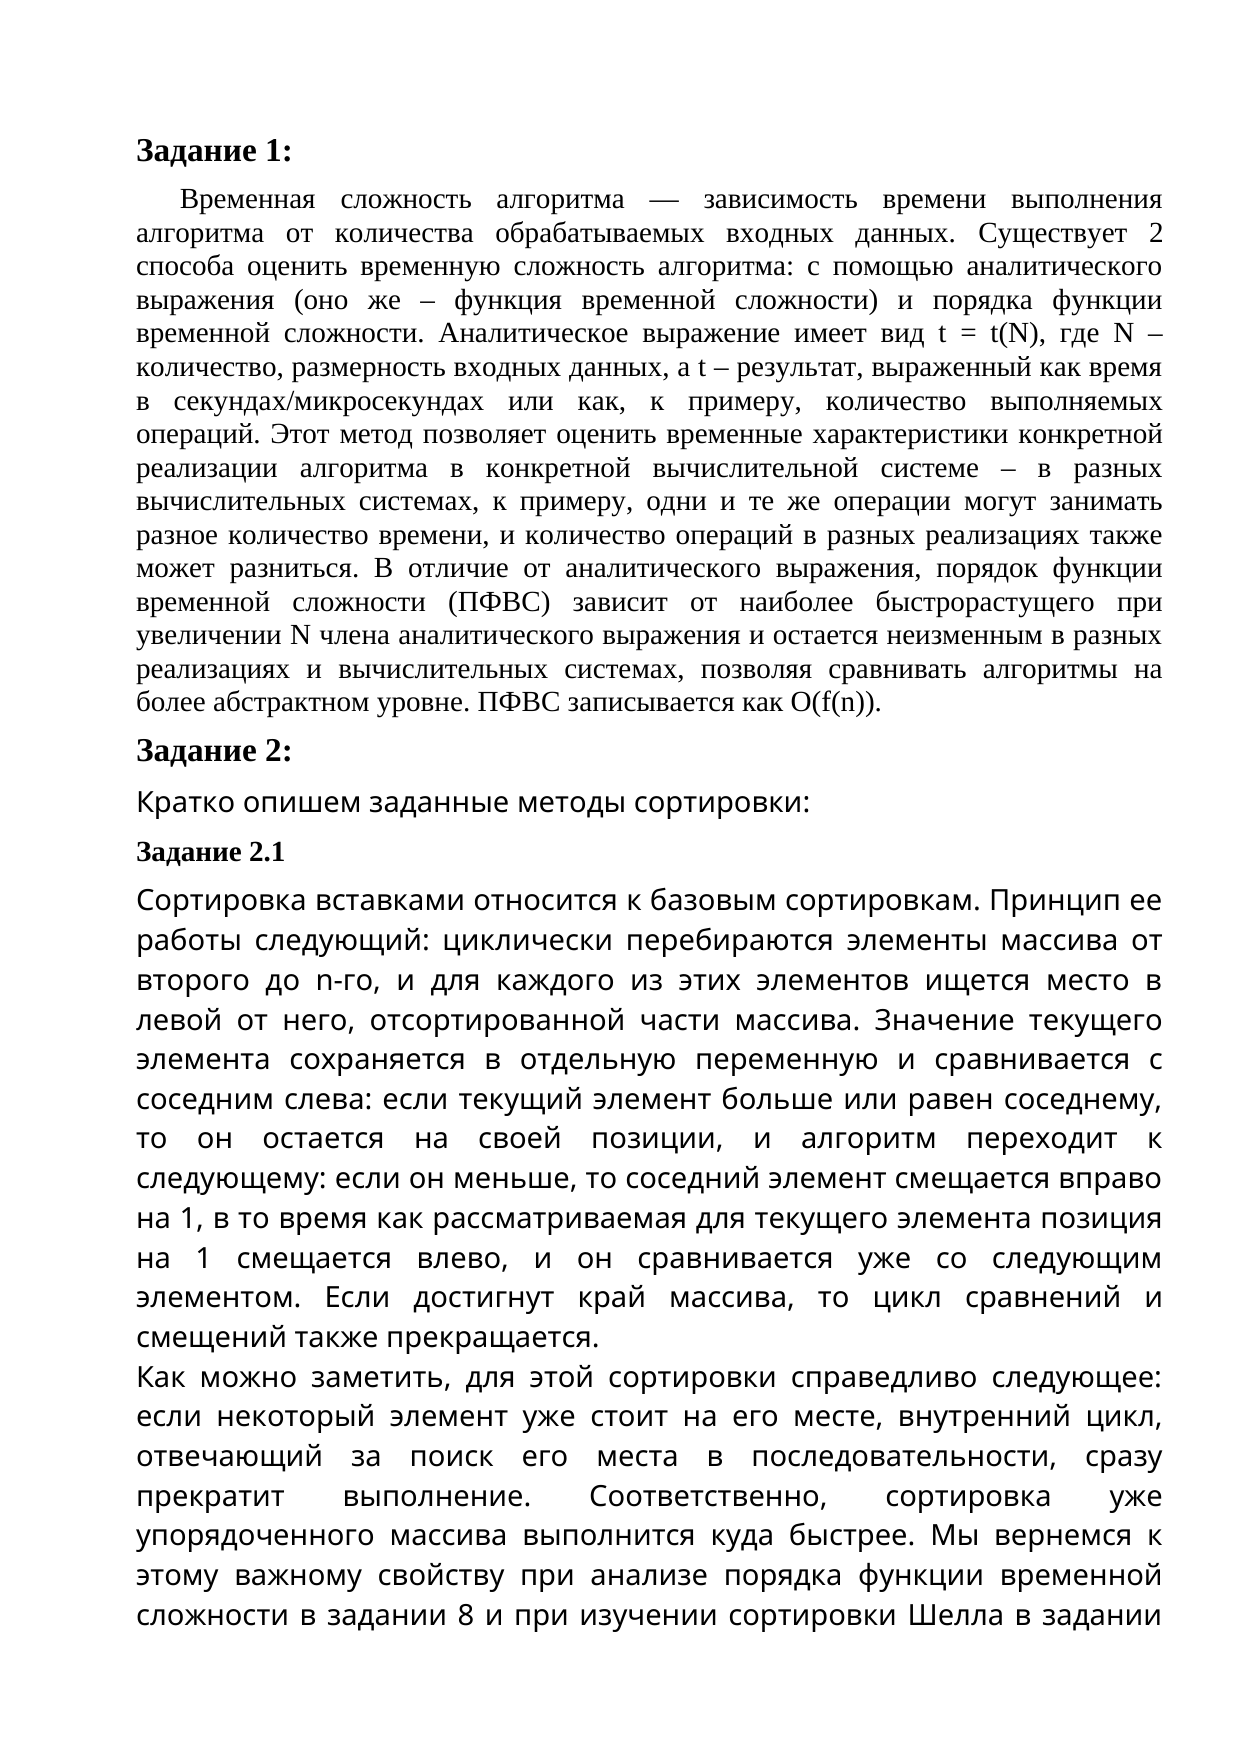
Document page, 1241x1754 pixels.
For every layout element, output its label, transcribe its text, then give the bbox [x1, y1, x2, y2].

subtitle Задание 2.1 [136, 834, 1163, 867]
subtitle Задание 1: [136, 131, 1163, 169]
subtitle Задание 2: [136, 731, 1163, 769]
text Кратко опишем заданные методы сортировки: [136, 781, 1163, 821]
text Сортировка вставками относится к базовым сортировкам. Принцип ее работы следующий: циклически перебираются элементы массива от второго до n-го, и для каждого из этих элементов ищется место в левой от него, отсортированной части массива. Значение текущего элемента сохраняется в отдельную переменную и сравнивается с соседним слева: если текущий элемент больше или равен соседнему, то он остается на своей позиции, и алгоритм переходит к следующему: если он меньше, то соседний элемент смещается вправо на 1, в то время как рассматриваемая для текущего элемента позиция на 1 смещается влево, и он сравнивается уже со следующим элементом. Если достигнут край массива, то цикл сравнений и смещений также прекращается. [136, 880, 1163, 1356]
text Временная сложность алгоритма — зависимость времени выполнения алгоритма от количества обрабатываемых входных данных. Существует 2 способа оценить временную сложность алгоритма: с помощью аналитического выражения (оно же – функция временной сложности) и порядка функции временной сложности. Аналитическое выражение имеет вид t = t(N), где N – количество, размерность входных данных, а t – результат, выраженный как время в секундах/микросекундах или как, к примеру, количество выполняемых операций. Этот метод позволяет оценить временные характеристики конкретной реализации алгоритма в конкретной вычислительной системе – в разных вычислительных системах, к примеру, одни и те же операции могут занимать разное количество времени, и количество операций в разных реализациях также может разниться. В отличие от аналитического выражения, порядок функции временной сложности (ПФВС) зависит от наиболее быстрорастущего при увеличении N члена аналитического выражения и остается неизменным в разных реализациях и вычислительных системах, позволяя сравнивать алгоритмы на более абстрактном уровне. ПФВС записывается как O(f(n)). [136, 181, 1163, 718]
text Как можно заметить, для этой сортировки справедливо следующее: если некоторый элемент уже стоит на его месте, внутренний цикл, отвечающий за поиск его места в последовательности, сразу прекратит выполнение. Соответственно, сортировка уже упорядоченного массива выполнится куда быстрее. Мы вернемся к этому важному свойству при анализе порядка функции временной сложности в задании 8 и при изучении сортировки Шелла в задании [136, 1356, 1163, 1634]
